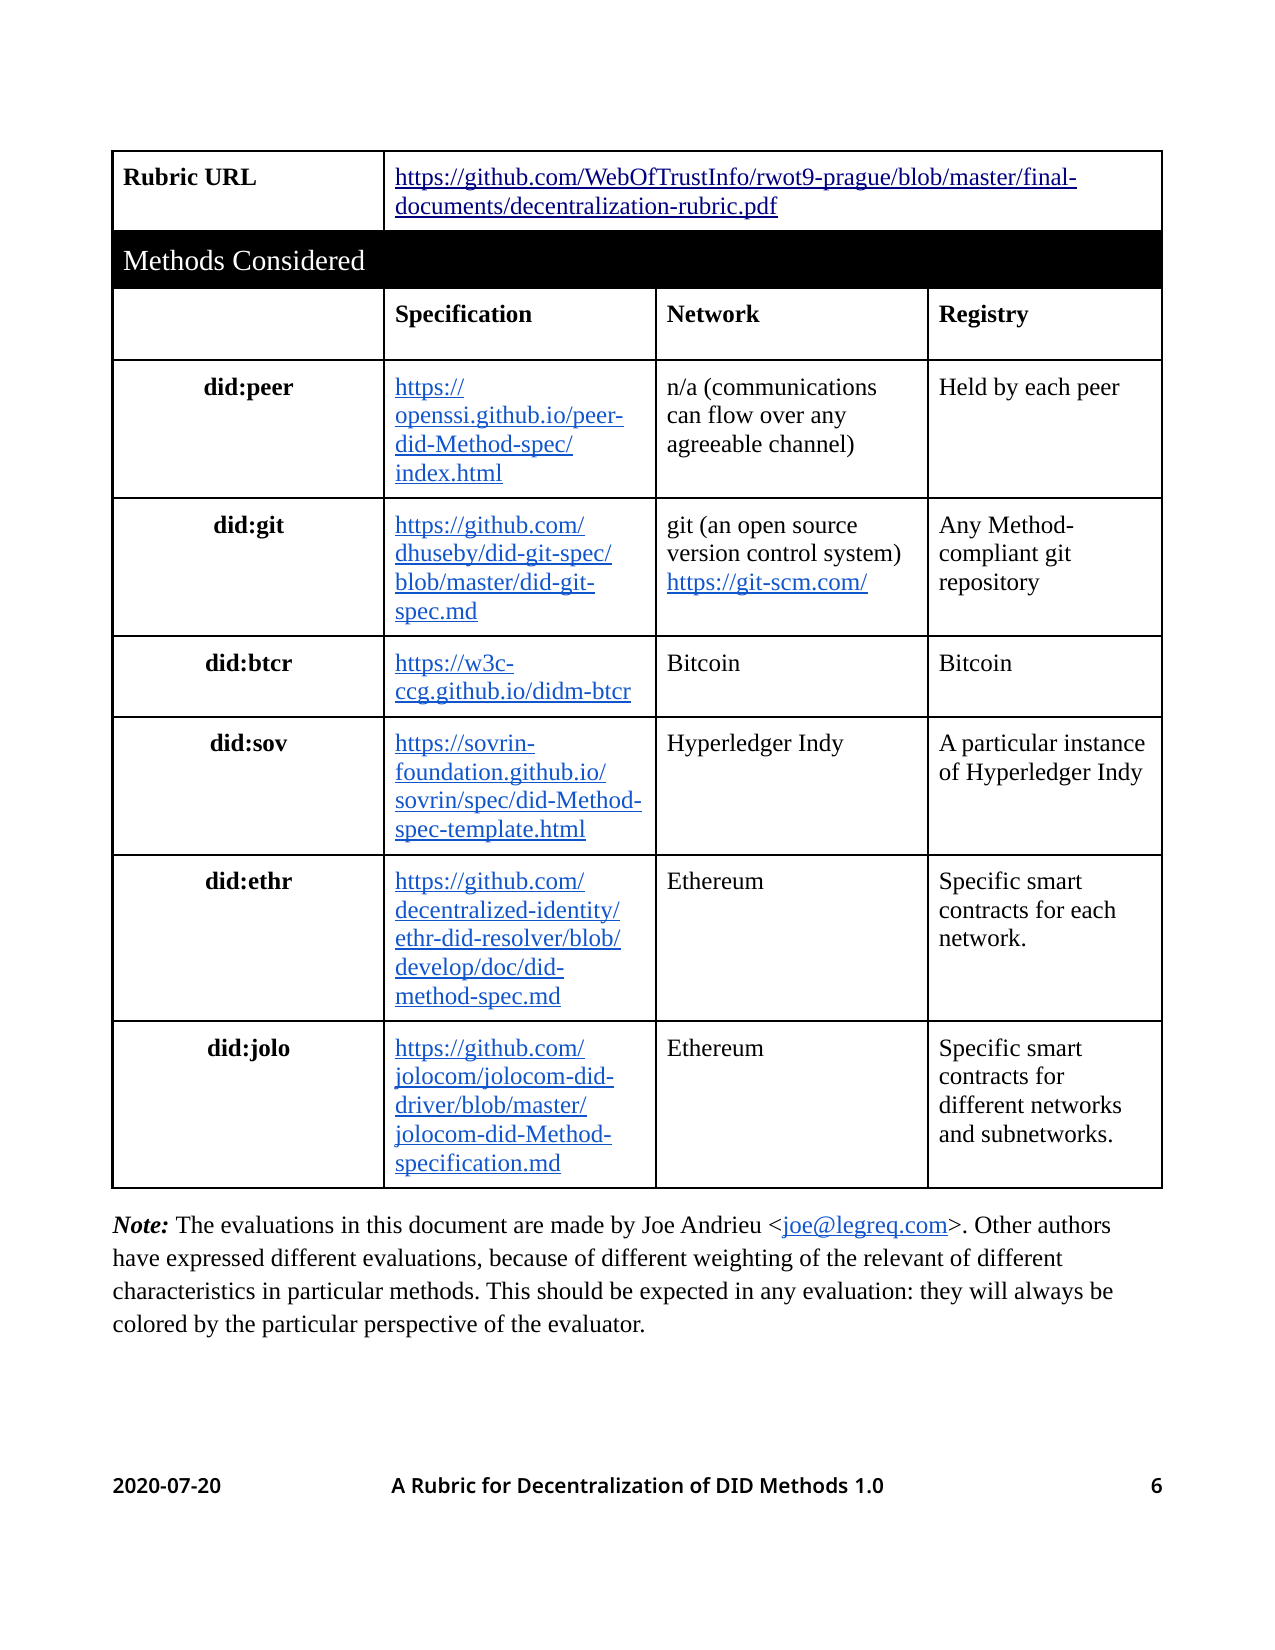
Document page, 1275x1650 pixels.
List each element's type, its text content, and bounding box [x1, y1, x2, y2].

table_cell Rubric URL [114, 152, 383, 230]
table_cell https://github.com/jolocom/jolocom-did-driver/blob/master/jolocom-did-Method-specification.md [385, 1022, 655, 1187]
table_cell Bitcoin [929, 637, 1161, 716]
table_cell did:btcr [114, 637, 383, 716]
table_cell Any Method-compliant git repository [929, 499, 1161, 635]
table_cell did:git [114, 499, 383, 635]
table_cell did:peer [114, 361, 383, 497]
table_cell Bitcoin [657, 637, 927, 716]
table_cell Held by each peer [929, 361, 1161, 497]
table_cell Network [657, 289, 927, 359]
table_cell https://openssi.github.io/peer-did-Method-spec/index.html [385, 361, 655, 497]
table_cell Ethereum [657, 856, 927, 1020]
table_cell Specific smart contracts for each network. [929, 856, 1161, 1020]
text Note: The evaluations in this document are made by Joe Andrieu <joe@legreq.com>. Other authors have expressed different evaluations, because of different weighting of the relevant of different characteristics in particular methods. This should be expected in any evaluation: they will always be colored by the particular perspective of the evaluator. [112, 1210, 1162, 1338]
table_cell Hyperledger Indy [657, 718, 927, 853]
table_cell Specific smart contracts for different networks and subnetworks. [929, 1022, 1161, 1187]
table_cell https://w3c-ccg.github.io/didm-btcr [385, 637, 655, 716]
table_cell did:sov [114, 718, 383, 853]
table_cell did:jolo [114, 1022, 383, 1187]
table_cell https://github.com/dhuseby/did-git-spec/blob/master/did-git-spec.md [385, 499, 655, 635]
table_cell https://github.com/WebOfTrustInfo/rwot9-prague/blob/master/final-documents/decentralization-rubric.pdf [385, 152, 1161, 230]
table_cell [114, 289, 383, 359]
table_cell https://sovrin-foundation.github.io/sovrin/spec/did-Method-spec-template.html [385, 718, 655, 853]
table_cell n/a (communications can flow over any agreeable channel) [657, 361, 927, 497]
table_cell did:ethr [114, 856, 383, 1020]
table_cell A particular instance of Hyperledger Indy [929, 718, 1161, 853]
table_cell Methods Considered [114, 233, 1161, 287]
table_cell Registry [929, 289, 1161, 359]
table_cell Specification [385, 289, 655, 359]
table_cell git (an open source version control system) https://git-scm.com/ [657, 499, 927, 635]
table_cell https://github.com/decentralized-identity/ethr-did-resolver/blob/develop/doc/did-method-spec.md [385, 856, 655, 1020]
table_cell Ethereum [657, 1022, 927, 1187]
